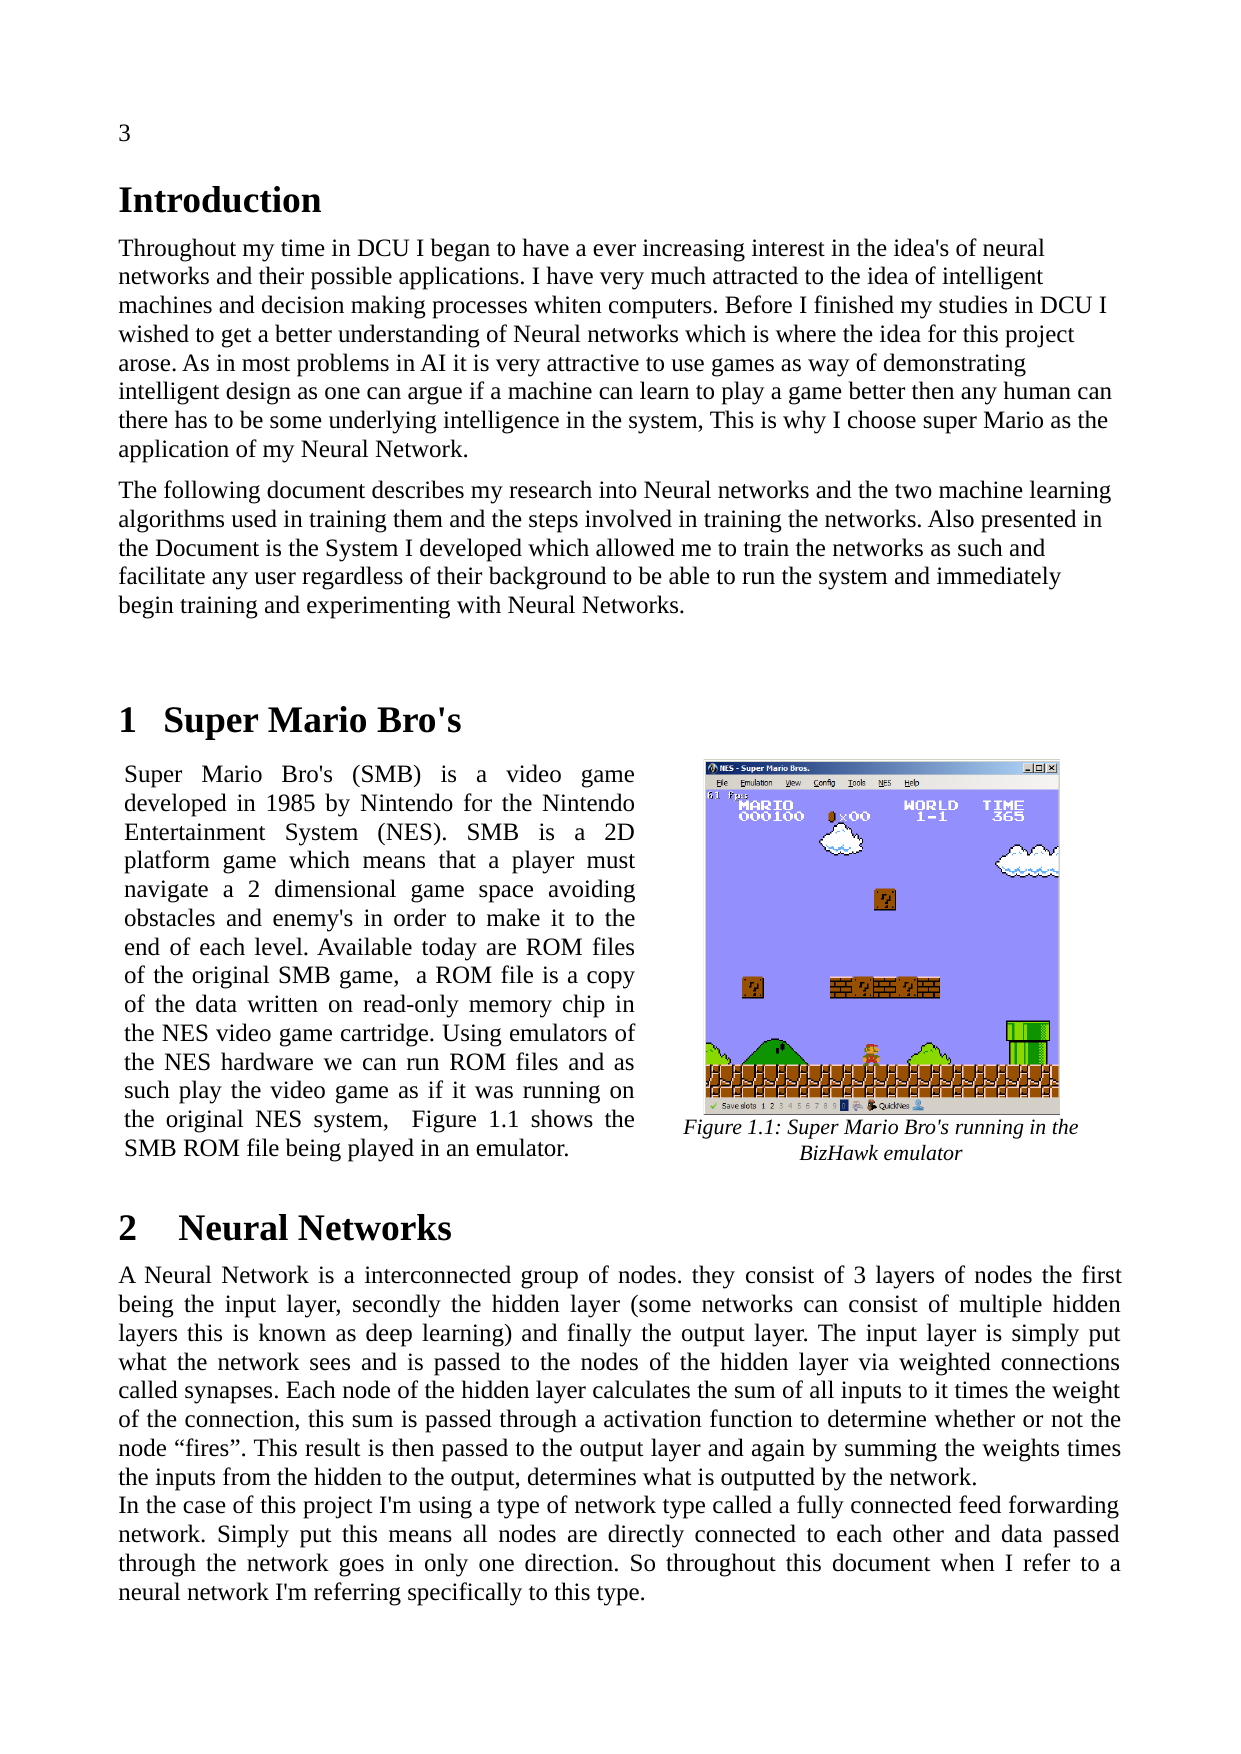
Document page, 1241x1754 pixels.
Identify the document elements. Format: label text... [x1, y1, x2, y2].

subtitle 1 Super Mario Bro's [118, 698, 1122, 741]
picture [703, 759, 1060, 1115]
table_header Super Mario Bro's (SMB) is a video game developed in 1985 by Nintendo for the Nintendo Entertainment System (NES). SMB is a 2D platform game which means that a player must navigate a 2 dimensional game space avoiding obstacles and enemy's in order to make it to the end of each level. Available today are ROM files of the original SMB game, a ROM file is a copy of the data written on read-only memory chip in the NES video game cartridge. Using emulators of the NES hardware we can run ROM files and as such play the video game as if it was running on the original NES system, Figure 1.1 shows the SMB ROM file being played in an emulator. [119, 754, 641, 1180]
text Throughout my time in DCU I began to have a ever increasing interest in the idea's of neural networks and their possible applications. I have very much attracted to the idea of intelligent machines and decision making processes whiten computers. Before I finished my studies in DCU I wished to get a better understanding of Neural networks which is where the idea for this project arose. As in most problems in AI it is very attractive to use games as way of demonstrating intelligent design as one can argue if a machine can learn to play a game better then any human can there has to be some underlying intelligence in the system, This is why I choose super Mario as the application of my Neural Network. [118, 233, 1122, 463]
text The following document describes my research into Neural networks and the two machine learning algorithms used in training them and the steps involved in training the networks. Also presented in the Document is the System I developed which allowed me to train the networks as such and facilitate any user regardless of their background to be able to run the system and immediately begin training and experimenting with Neural Networks. [118, 475, 1122, 619]
subtitle Introduction [118, 177, 1122, 220]
subtitle 2 Neural Networks [118, 1205, 1122, 1248]
text In the case of this project I'm using a type of network type called a fully connected feed forwarding network. Simply put this means all nodes are directly connected to each other and data passed through the network goes in only one direction. So throughout this document when I refer to a neural network I'm referring specifically to this type. [118, 1491, 1122, 1606]
text A Neural Network is a interconnected group of nodes. they consist of 3 layers of nodes the first being the input layer, secondly the hidden layer (some networks can consist of multiple hidden layers this is known as deep learning) and finally the output layer. The input layer is simply put what the network sees and is passed to the nodes of the hidden layer via weighted connections called synapses. Each node of the hidden layer calculates the sum of all inputs to it times the weight of the connection, this sum is passed through a activation function to determine whether or not the node “fires”. This result is then passed to the output layer and again by summing the weights times the inputs from the hidden to the output, determines what is outputted by the network. [118, 1261, 1122, 1491]
table_header Figure 1.1: Super Mario Bro's running in the BizHawk emulator [642, 754, 1122, 1180]
